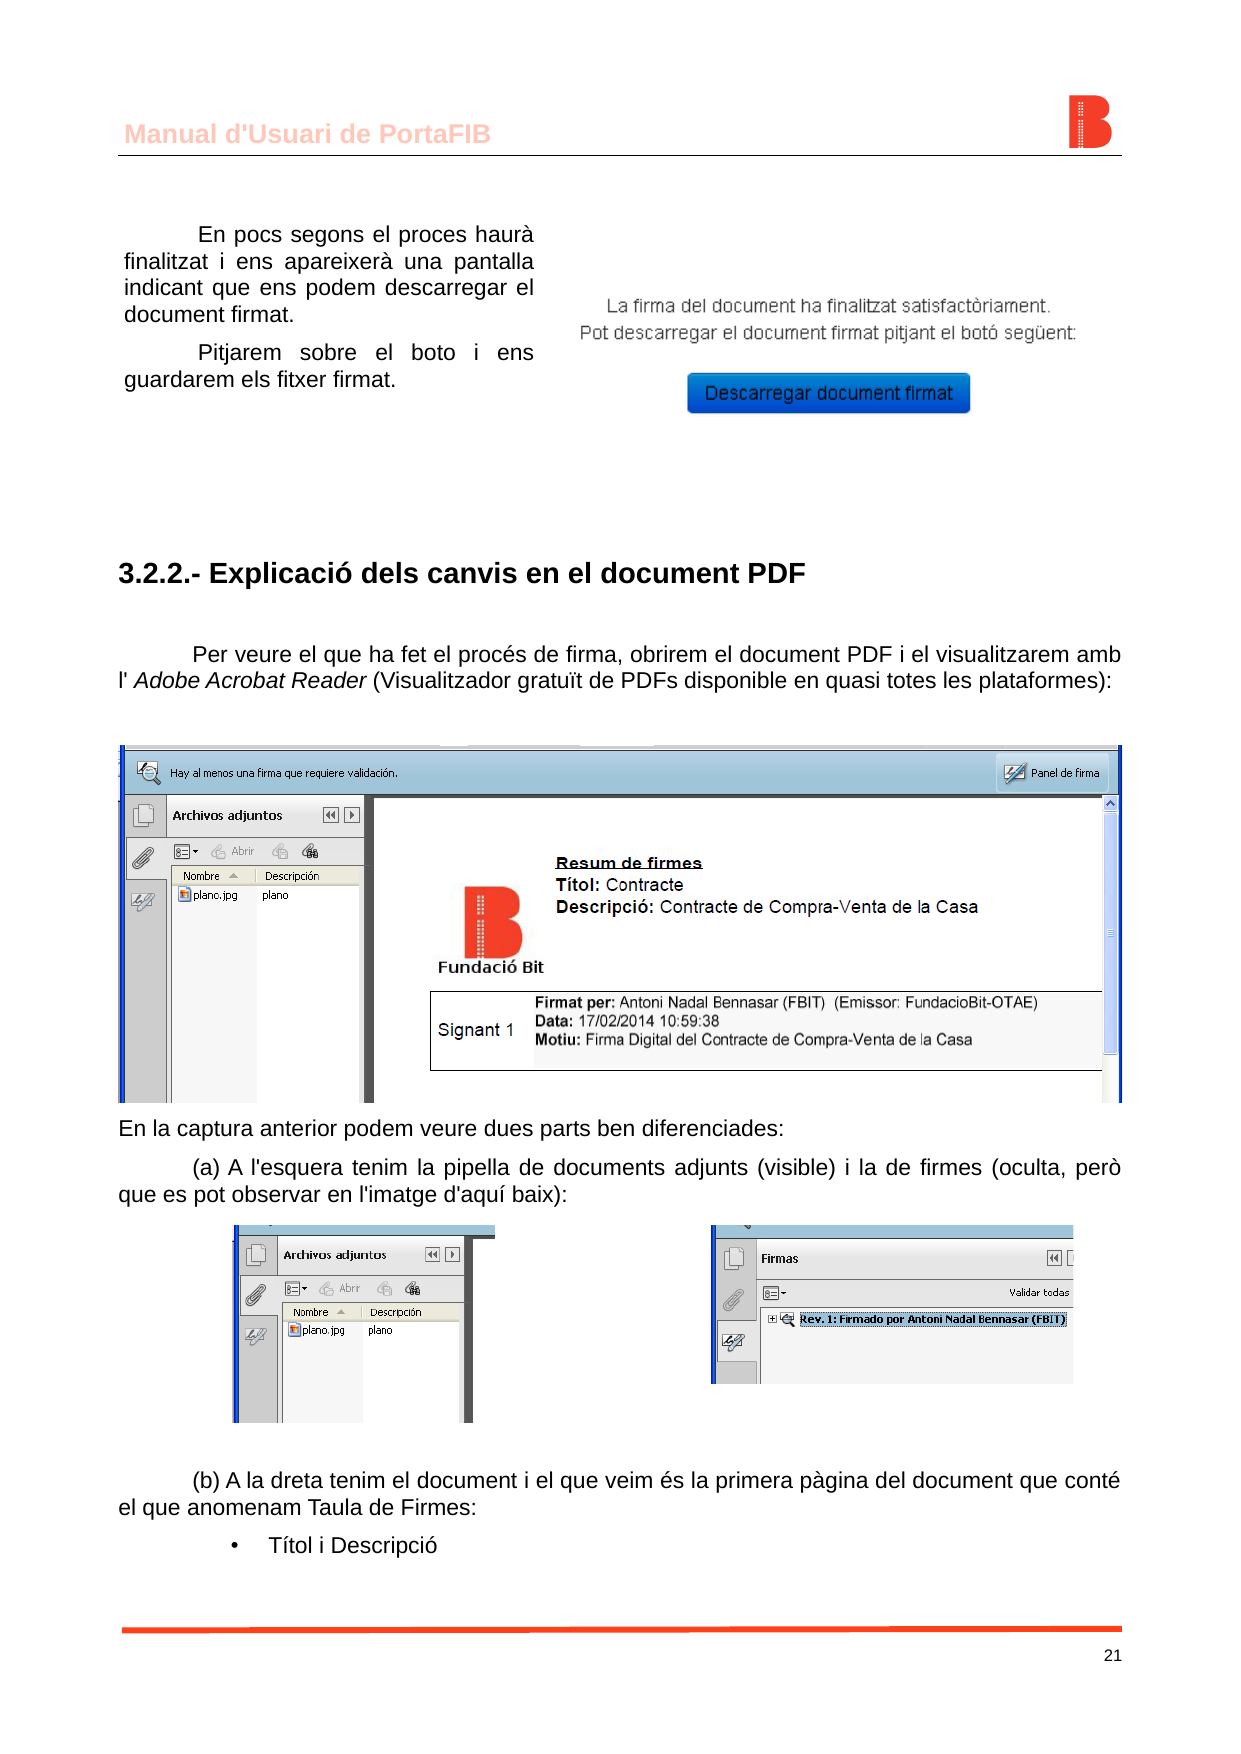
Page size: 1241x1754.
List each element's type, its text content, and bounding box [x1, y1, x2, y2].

text (a) A l'esquera tenim la pipella de documents adjunts (visible) i la de firmes (oculta, però que es pot observar en l'imatge d'aquí baix): [118, 1154, 1122, 1207]
table_cell [540, 216, 1122, 492]
text Per veure el que ha fet el procés de firma, obrirem el document PDF i el visualitzarem amb l' Adobe Acrobat Reader (Visualitzador gratuït de PDFs disponible en quasi totes les plataformes): [118, 641, 1122, 693]
picture [545, 221, 1117, 474]
table_header [662, 1220, 1122, 1428]
table_header [609, 1220, 662, 1428]
table_cell En pocs segons el proces haurà finalitzat i ens apareixerà una pantalla indicant que ens podem descarregar el document firmat. Pitjarem sobre el boto i ens guardarem els fitxer firmat. [118, 216, 540, 492]
picture [711, 1225, 1074, 1384]
list Títol i Descripció [231, 1532, 1122, 1559]
text (b) A la dreta tenim el document i el que veim és la primera pàgina del document que conté el que anomenam Taula de Firmes: [118, 1467, 1122, 1520]
picture [232, 1225, 495, 1423]
text En la captura anterior podem veure dues parts ben diferenciades: [118, 1115, 1122, 1142]
picture [118, 745, 1123, 1103]
picture [1063, 94, 1117, 150]
subtitle Explicació dels canvis en el document PDF [118, 556, 1122, 589]
table_header [118, 1220, 609, 1428]
